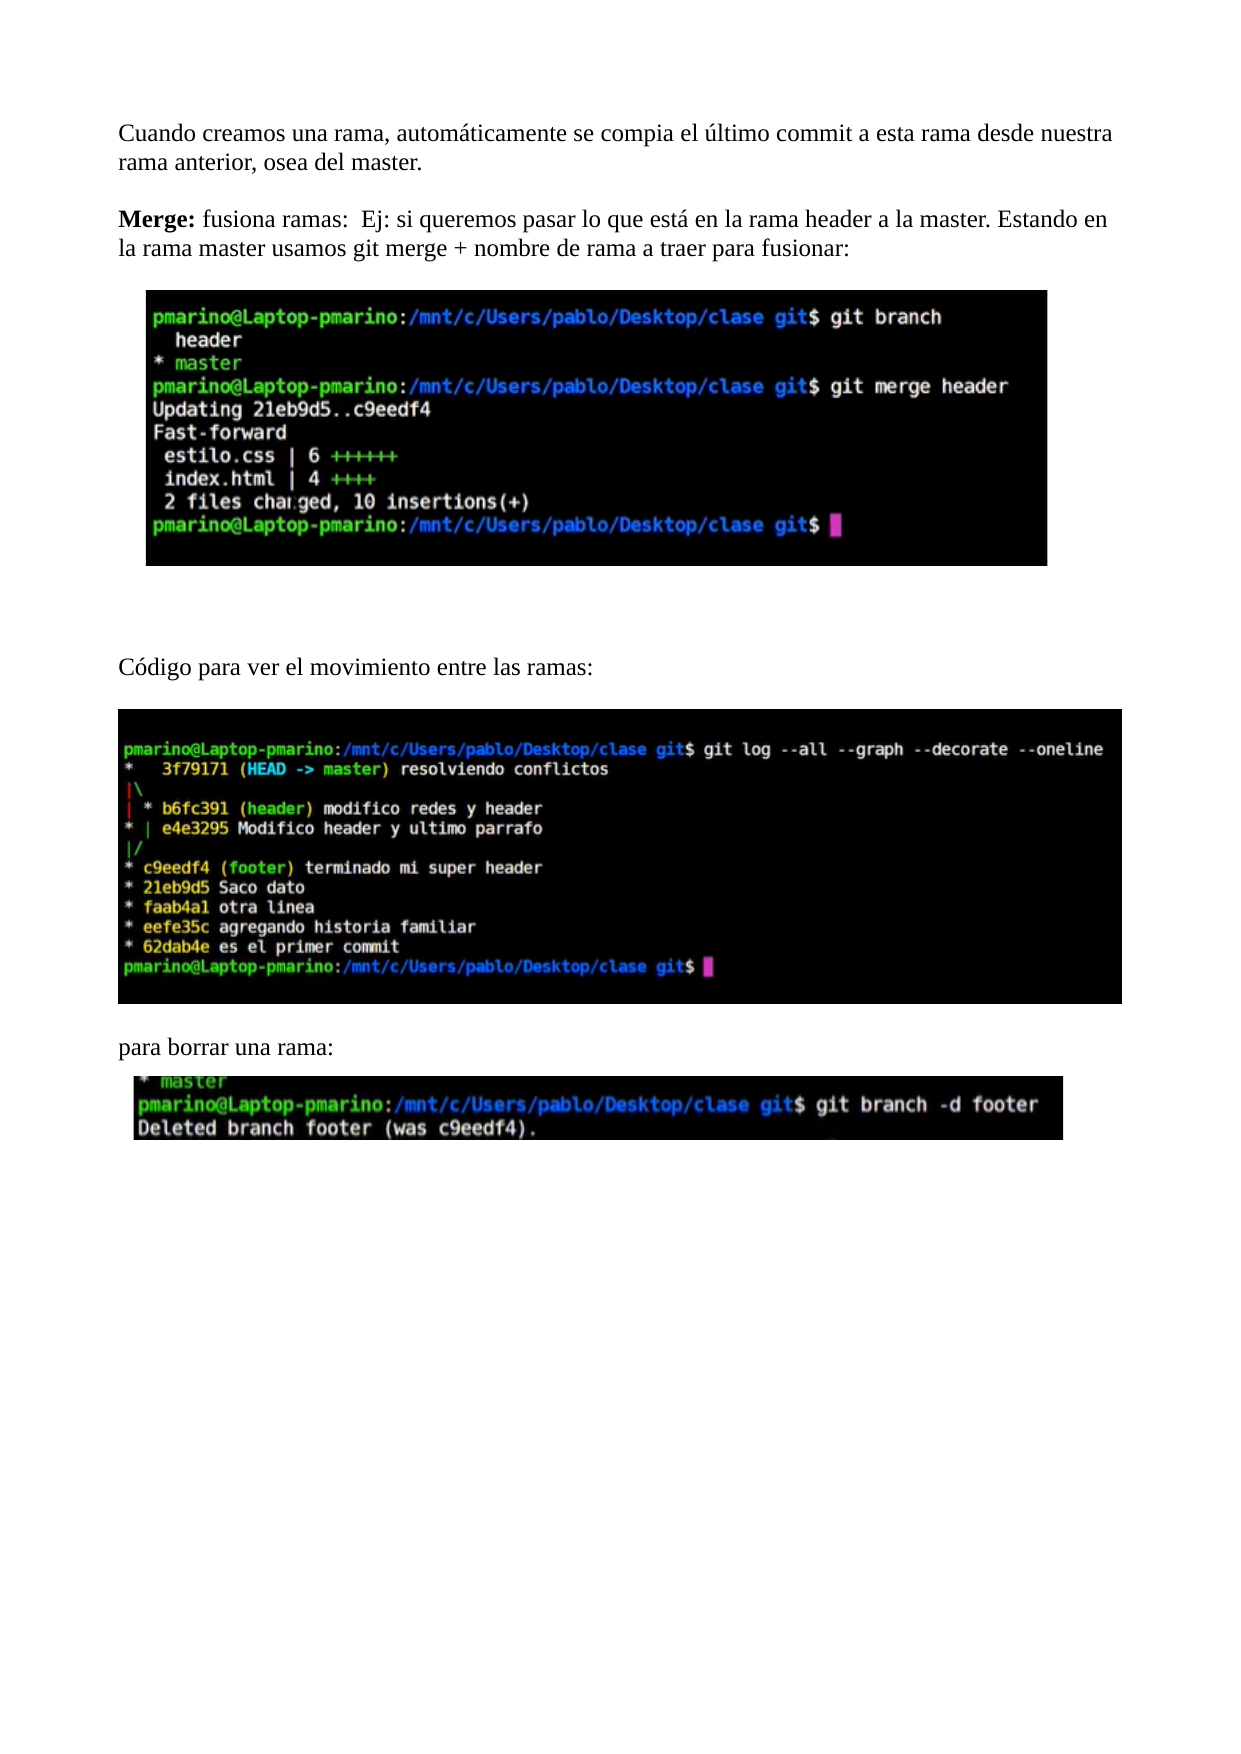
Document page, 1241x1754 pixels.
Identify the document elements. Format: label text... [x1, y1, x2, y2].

picture [118, 709, 1122, 1004]
text para borrar una rama: [118, 1032, 1122, 1061]
text Cuando creamos una rama, automáticamente se compia el último commit a esta rama desde nuestra rama anterior, osea del master. [118, 118, 1122, 176]
text Merge: fusiona ramas: Ej: si queremos pasar lo que está en la rama header a la master. Estando en la rama master usamos git merge + nombre de rama a traer para fusionar: [118, 204, 1122, 262]
text Código para ver el movimiento entre las ramas: [118, 652, 1122, 681]
picture [133, 1076, 1064, 1140]
picture [145, 290, 1048, 566]
